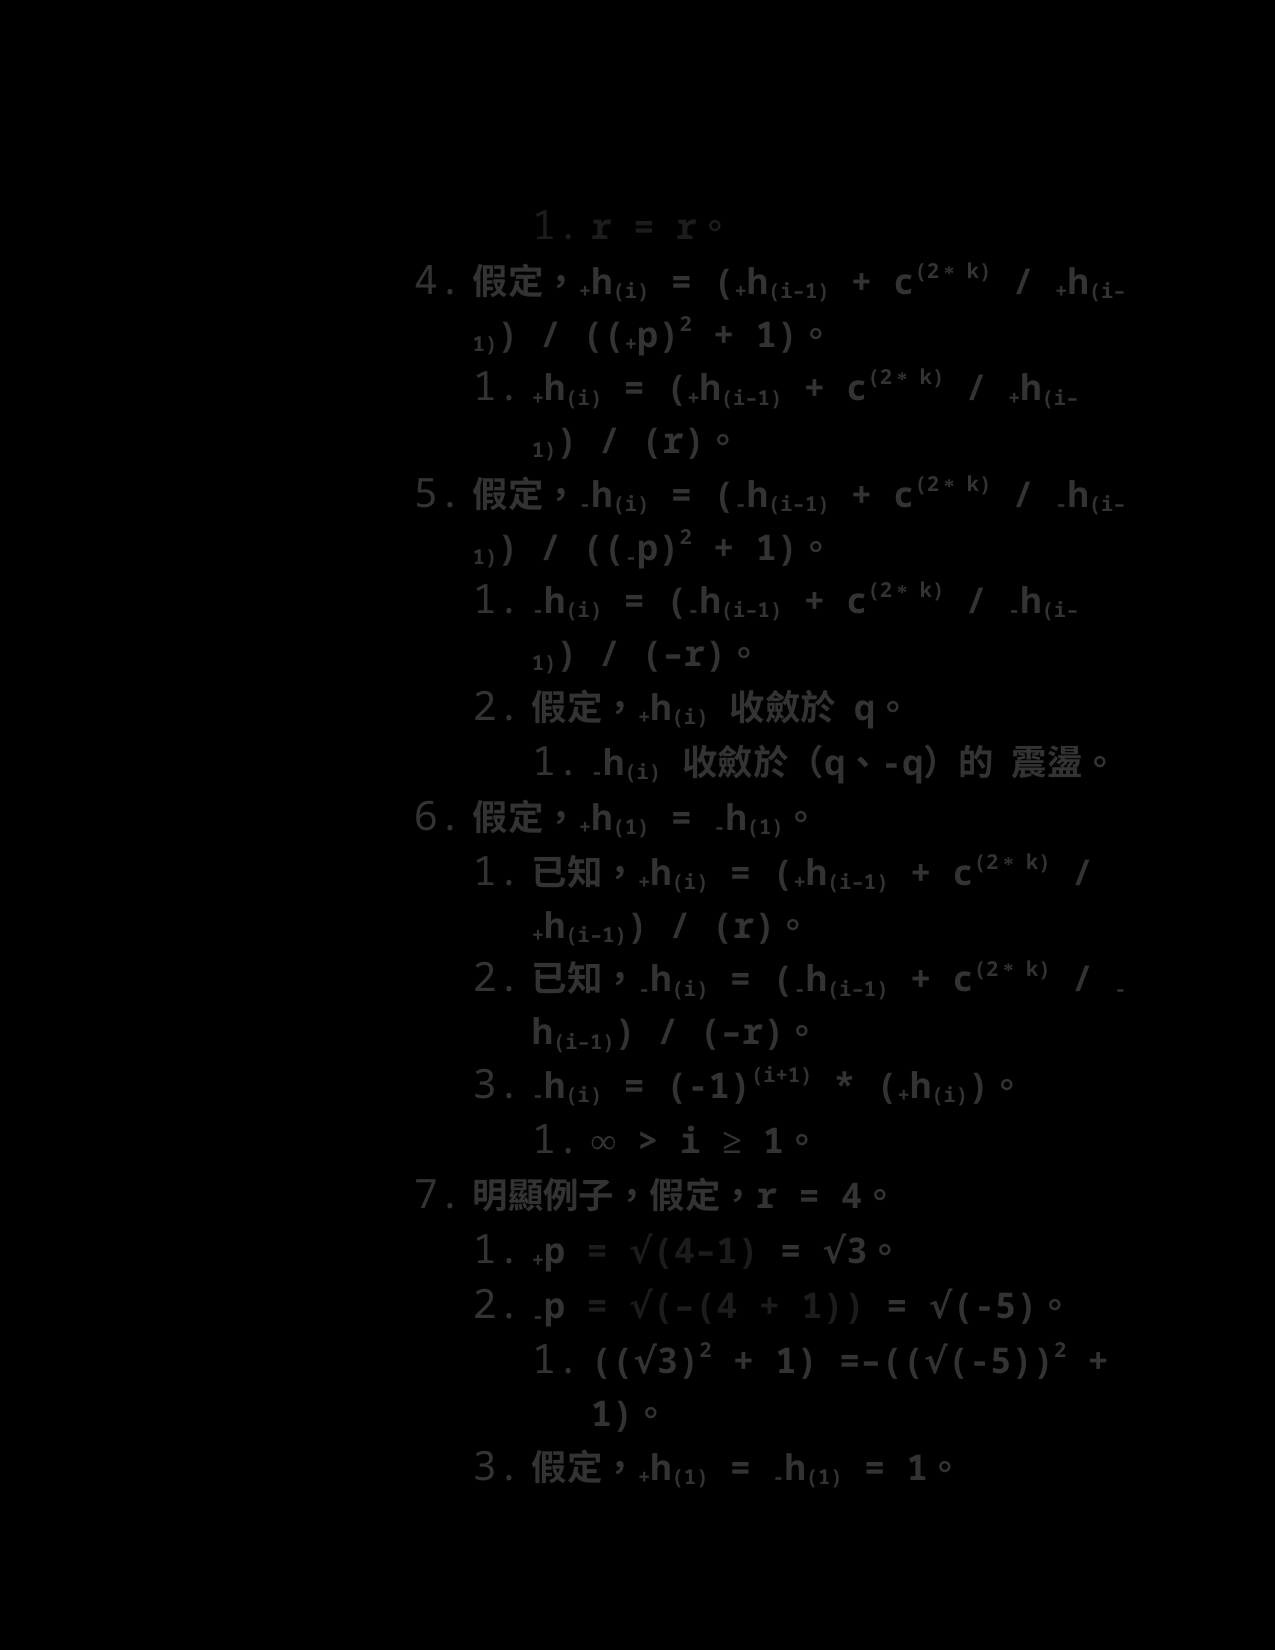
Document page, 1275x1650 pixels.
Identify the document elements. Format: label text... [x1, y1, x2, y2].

list -h(i) 收斂於（q、-q）的 震盪。 [532, 732, 1157, 787]
list -h(i) = (-h(i–1) + c(2 * k) / -h(i–1)) / (–r)。 [472, 570, 1157, 677]
list ∞ > i ≥ 1。 [532, 1110, 1157, 1165]
list 假定，+h(1) = -h(1) = 1。 [472, 1437, 1157, 1492]
list 假定，+h(i) 收斂於 q。 [472, 677, 1157, 732]
list r = r。 [532, 196, 1157, 251]
list ((√3)2 + 1) =–((√(-5))2 + 1)。 [532, 1331, 1157, 1437]
list +h(i) = (+h(i–1) + c(2 * k) / +h(i–1)) / (r)。 [472, 357, 1157, 464]
list 已知，-h(i) = (-h(i–1) + c(2 * k) / -h(i–1)) / (–r)。 [472, 948, 1157, 1055]
list -p = √(–(4 + 1)) = √(-5)。 [472, 1275, 1157, 1331]
list 假定，-h(i) = (-h(i–1) + c(2 * k) / -h(i–1)) / ((-p)2 + 1)。 [413, 464, 1157, 570]
list +p = √(4–1) = √3。 [472, 1220, 1157, 1275]
list -h(i) = (-1)(i+1) * (+h(i))。 [472, 1055, 1157, 1110]
list 假定，+h(i) = (+h(i–1) + c(2 * k) / +h(i–1)) / ((+p)2 + 1)。 [413, 251, 1157, 357]
list 已知，+h(i) = (+h(i–1) + c(2 * k) / +h(i–1)) / (r)。 [472, 842, 1157, 948]
list 明顯例子，假定，r = 4。 [413, 1165, 1157, 1220]
list 假定，+h(1) = -h(1)。 [413, 787, 1157, 842]
